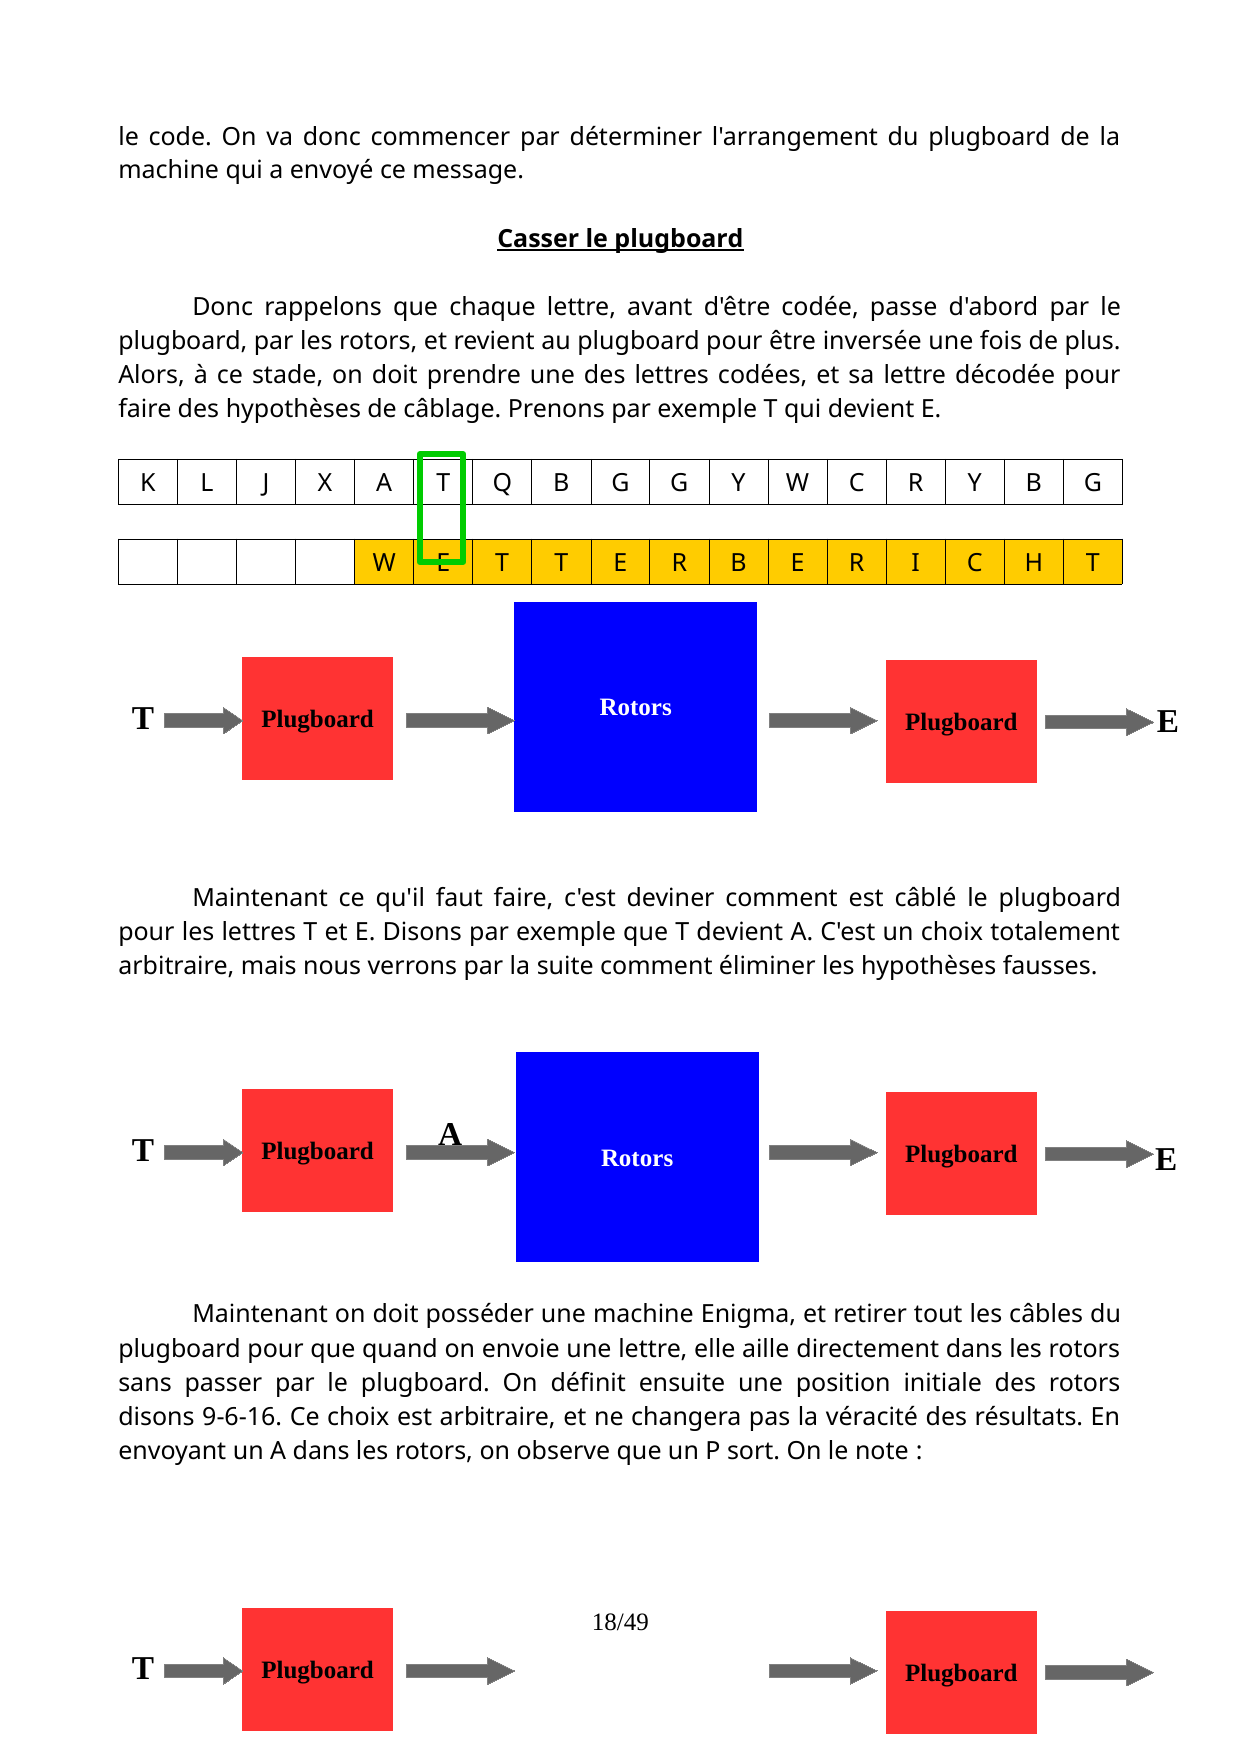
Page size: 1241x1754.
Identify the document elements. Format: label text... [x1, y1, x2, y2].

table_header Q [473, 460, 531, 504]
table_header R [887, 460, 945, 504]
text le code. On va donc commencer par déterminer l'arrangement du plugboard de la machine qui a envoyé ce message. [118, 118, 1122, 186]
table_header [466, 460, 472, 504]
table_header J [237, 460, 295, 504]
table_header H [1005, 540, 1063, 584]
table_header E [592, 540, 649, 584]
table_header Y [710, 460, 768, 504]
table_header C [946, 540, 1004, 584]
table_header R [828, 540, 886, 584]
table_header G [592, 460, 649, 504]
text Donc rappelons que chaque lettre, avant d'être codée, passe d'abord par le plugboard, par les rotors, et revient au plugboard pour être inversée une fois de plus. Alors, à ce stade, on doit prendre une des lettres codées, et sa lettre décodée pour faire des hypothèses de câblage. Prenons par exemple T qui devient E. [118, 288, 1122, 425]
table_header B [1005, 460, 1063, 504]
table_header B [710, 540, 768, 584]
table_header G [1064, 460, 1122, 504]
table_header [178, 540, 236, 584]
table_header T [1064, 540, 1122, 584]
table_header C [828, 460, 886, 504]
table_header Y [946, 460, 1004, 504]
table_header T [532, 540, 591, 584]
table_header A [355, 460, 413, 504]
table_header E [414, 540, 472, 584]
table_header [296, 540, 354, 584]
table_header K [119, 460, 177, 504]
table_header B [532, 460, 591, 504]
table_header T [423, 460, 460, 504]
table_header W [355, 540, 413, 584]
table_header I [887, 540, 945, 584]
text Casser le plugboard [118, 220, 1122, 254]
text Maintenant ce qu'il faut faire, c'est deviner comment est câblé le plugboard pour les lettres T et E. Disons par exemple que T devient A. C'est un choix totalement arbitraire, mais nous verrons par la suite comment éliminer les hypothèses fausses. [118, 880, 1122, 982]
table_header T [473, 540, 531, 584]
table_header [119, 540, 177, 584]
table_header X [296, 460, 354, 504]
table_header R [650, 540, 709, 584]
table_header L [178, 460, 236, 504]
table_header G [650, 460, 709, 504]
table_header [237, 540, 295, 584]
text Maintenant on doit posséder une machine Enigma, et retirer tout les câbles du plugboard pour que quand on envoie une lettre, elle aille directement dans les rotors sans passer par le plugboard. On définit ensuite une position initiale des rotors disons 9-6-16. Ce choix est arbitraire, et ne changera pas la véracité des résultats. En envoyant un A dans les rotors, on observe que un P sort. On le note : [118, 1296, 1122, 1466]
table_header E [769, 540, 827, 584]
table_header W [769, 460, 827, 504]
